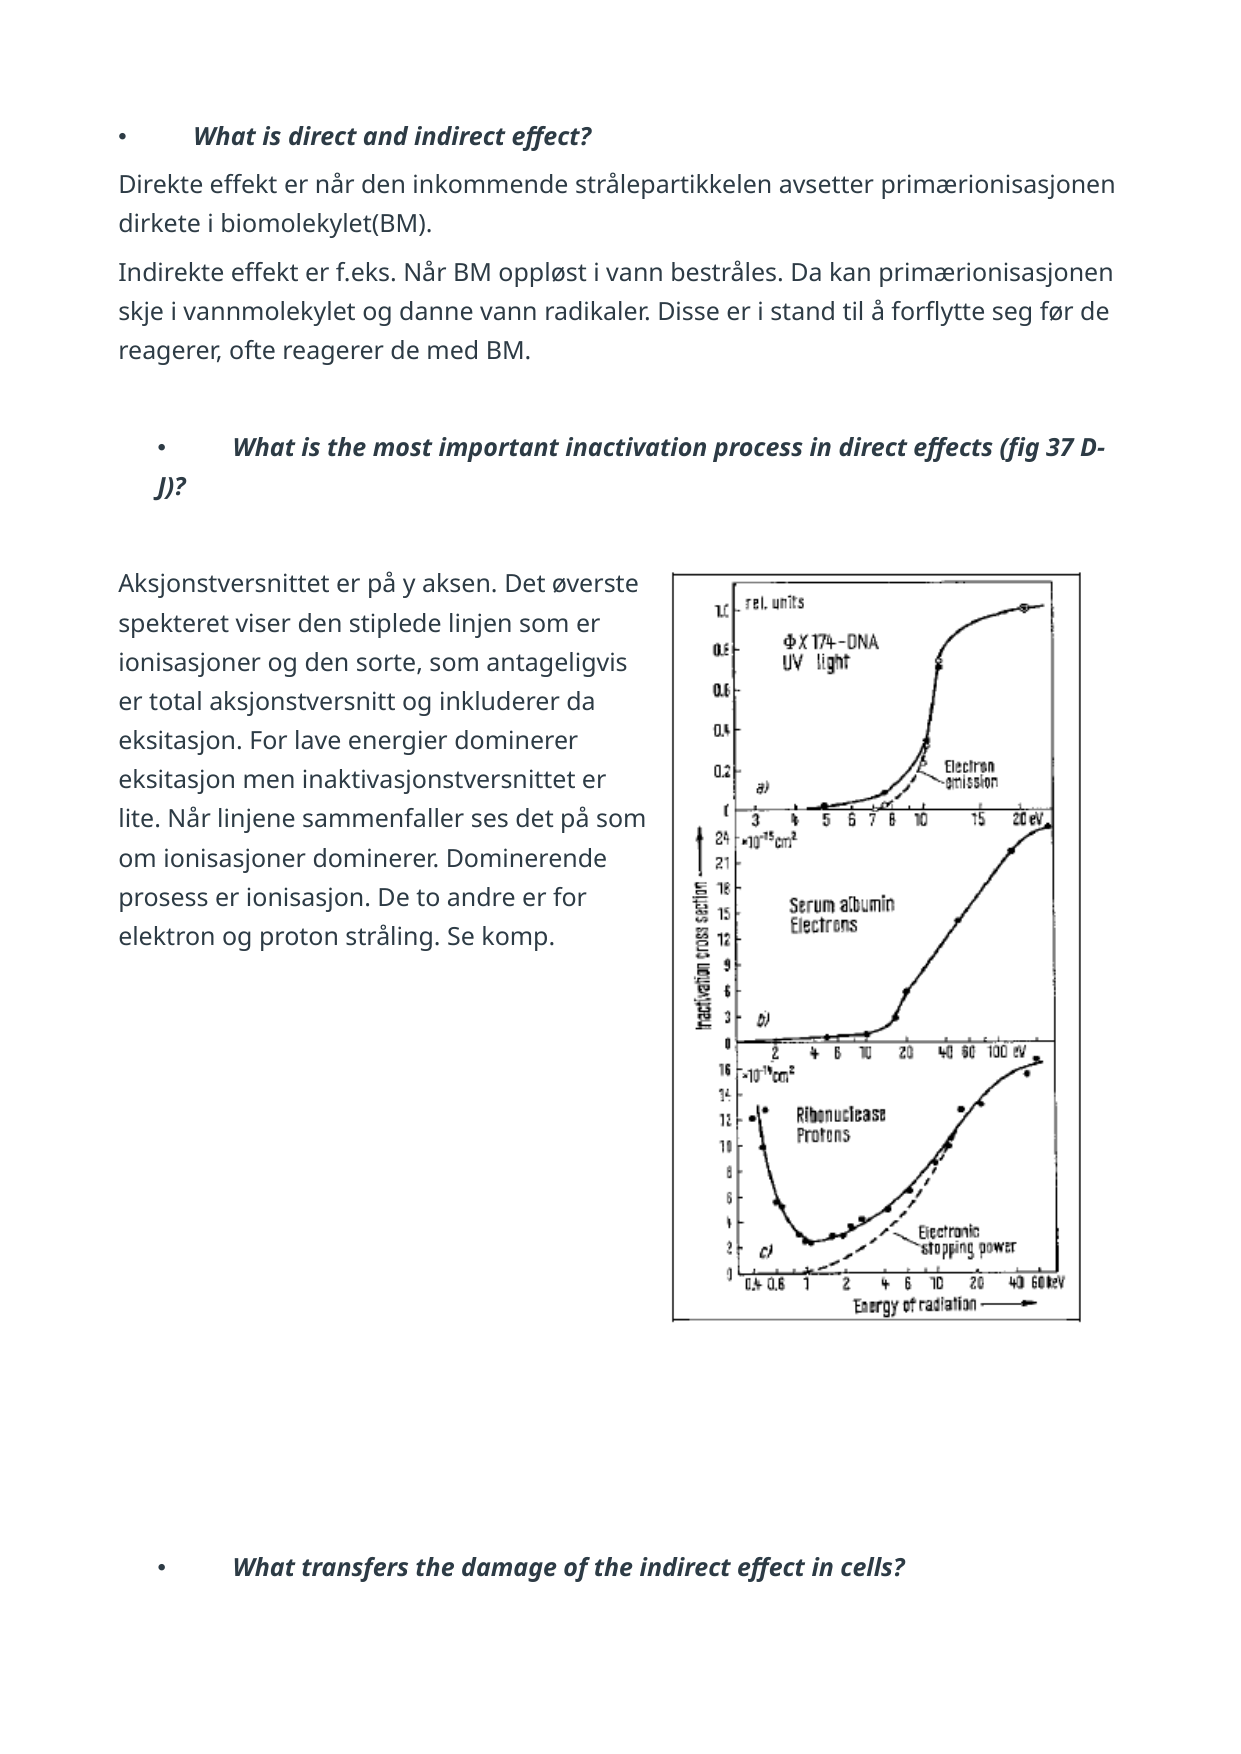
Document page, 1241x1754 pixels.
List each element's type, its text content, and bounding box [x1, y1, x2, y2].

text Aksjonstversnittet er på y aksen. Det øverste spekteret viser den stiplede linjen som er ionisasjoner og den sorte, som antageligvis er total aksjonstversnitt og inkluderer da eksitasjon. For lave energier dominerer eksitasjon men inaktivasjonstversnittet er lite. Når linjene sammenfaller ses det på som om ionisasjoner dominerer. Dominerende prosess er ionisasjon. De to andre er for elektron og proton stråling. Se komp. [118, 566, 649, 953]
list What is the most important inactivation process in direct effects (fig 37 D-J)? [157, 430, 1122, 503]
list What is direct and indirect effect? [118, 118, 1122, 152]
list What transfers the damage of the indirect effect in cells? [157, 1549, 1122, 1584]
text Indirekte effekt er f.eks. Når BM oppløst i vann bestråles. Da kan primærionisasjonen skje i vannmolekylet og danne vann radikaler. Disse er i stand til å forflytte seg før de reagerer, ofte reagerer de med BM. [118, 254, 1122, 367]
text Direkte effekt er når den inkommende strålepartikkelen avsetter primærionisasjonen dirkete i biomolekylet(BM). [118, 167, 1122, 240]
